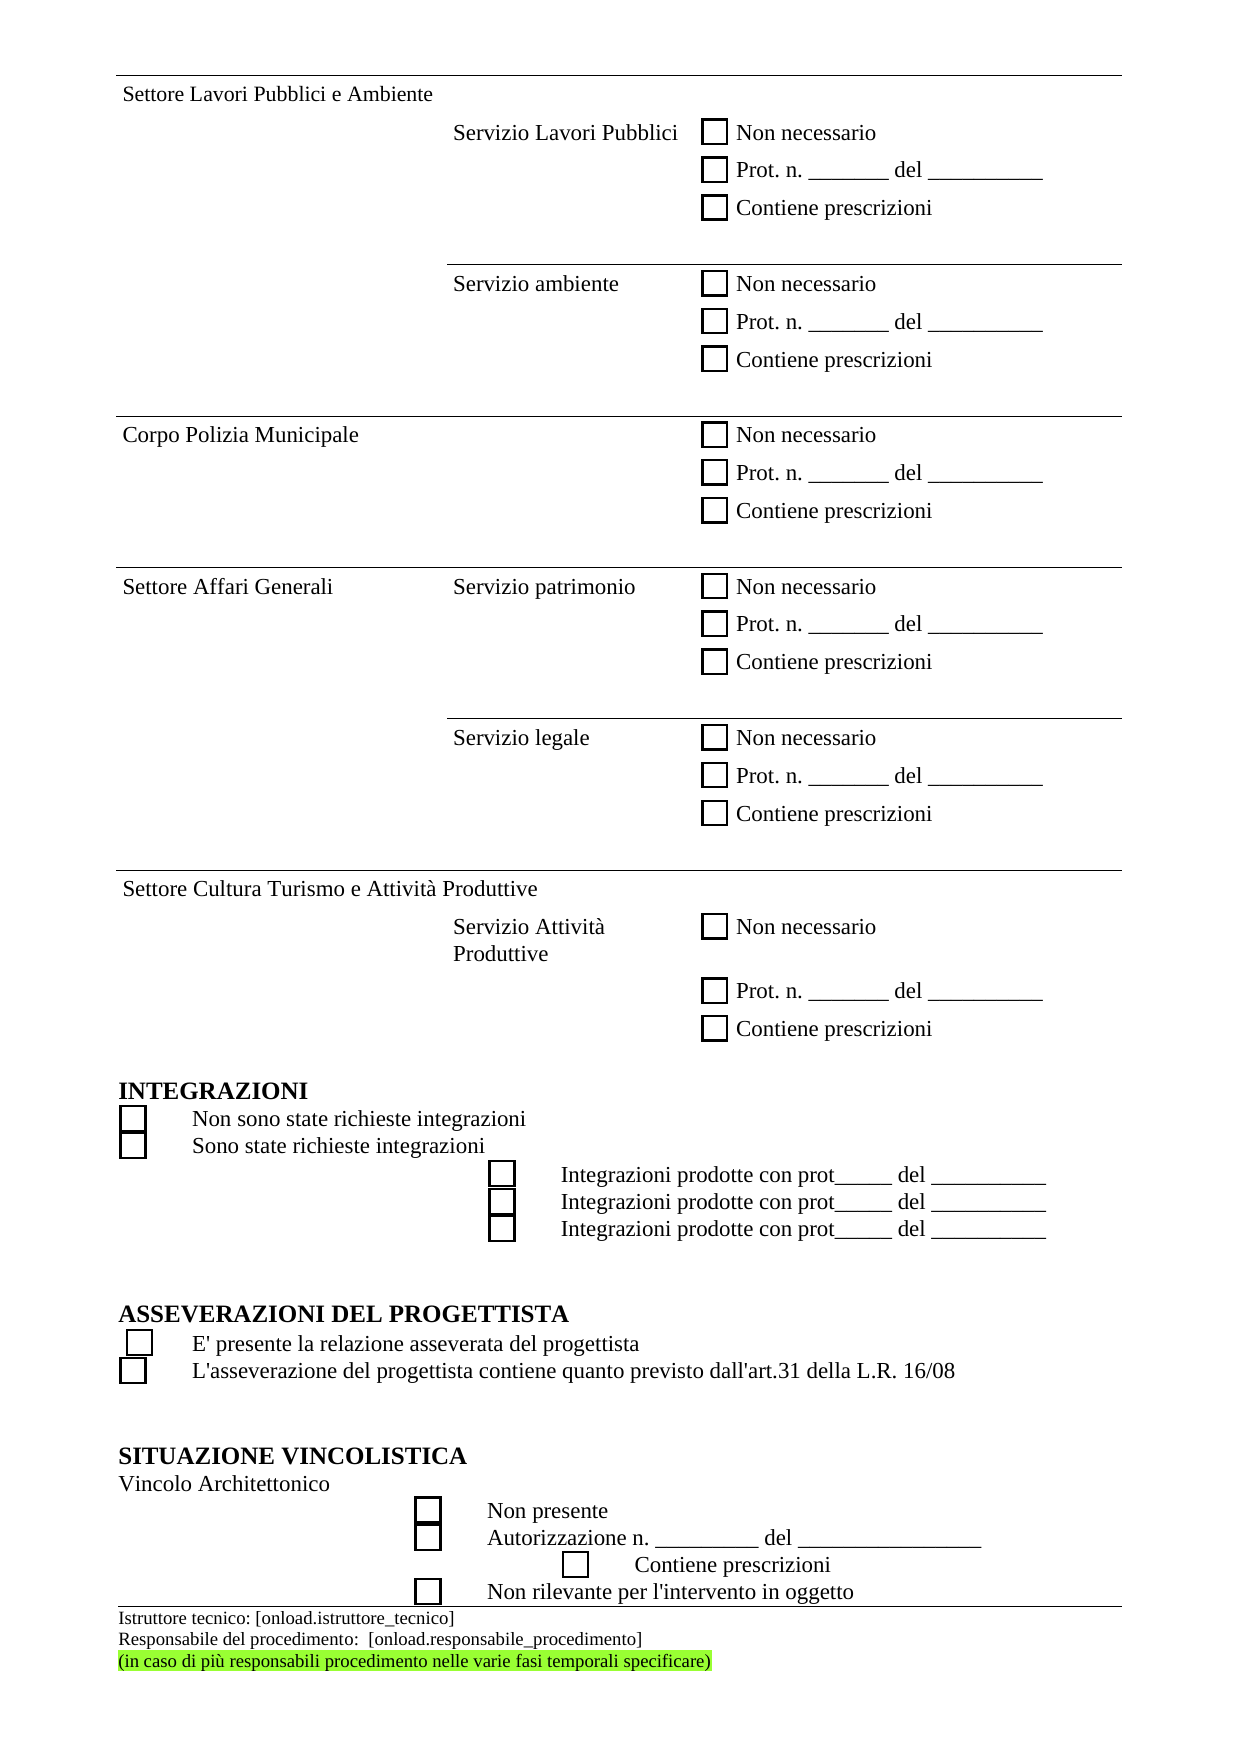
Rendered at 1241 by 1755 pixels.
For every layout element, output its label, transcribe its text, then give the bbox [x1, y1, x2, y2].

text [118, 1497, 413, 1524]
table_cell Prot. n. _______ del __________ [695, 605, 1122, 643]
table_cell [116, 454, 447, 491]
text E' presente la relazione asseverata del progettista [118, 1328, 1122, 1357]
table_cell [447, 605, 694, 643]
table_cell Contiene prescrizioni [695, 1010, 1122, 1047]
table_cell [116, 1010, 447, 1047]
table_cell [447, 340, 694, 378]
table_cell [116, 832, 447, 869]
table_cell Non necessario [695, 417, 1122, 453]
text [118, 1188, 487, 1215]
table_cell [116, 378, 447, 416]
table_cell [447, 794, 694, 832]
table_cell [447, 189, 694, 226]
table_cell Non necessario [695, 908, 1122, 972]
text Non rilevante per l'intervento in oggetto [446, 1578, 1122, 1605]
table_cell [116, 491, 447, 529]
table_cell [447, 832, 694, 869]
table_cell Contiene prescrizioni [695, 340, 1122, 378]
table_cell [447, 151, 694, 188]
table_cell [116, 264, 447, 302]
table_header [695, 76, 1122, 113]
table_cell [447, 378, 694, 416]
table_cell [116, 302, 447, 340]
table_cell [116, 680, 447, 718]
table_cell [447, 417, 694, 453]
table_cell [116, 151, 447, 188]
table_cell Servizio patrimonio [447, 568, 694, 605]
table_cell Servizio legale [447, 719, 694, 756]
text INTEGRAZIONI [118, 1076, 1122, 1105]
table_cell Prot. n. _______ del __________ [695, 454, 1122, 491]
text Autorizzazione n. _________ del ________________ [446, 1524, 1122, 1551]
table_cell [695, 378, 1122, 416]
table_cell Prot. n. _______ del __________ [695, 151, 1122, 188]
text Non sono state richieste integrazioni [151, 1105, 1122, 1132]
text L'asseverazione del progettista contiene quanto previsto dall'art.31 della L.R. 16/08 [151, 1357, 1122, 1384]
table_cell [447, 454, 694, 491]
table_cell Contiene prescrizioni [695, 643, 1122, 680]
table_cell [447, 226, 694, 264]
text ASSEVERAZIONI DEL PROGETTISTA [118, 1299, 1122, 1328]
table_header Settore Lavori Pubblici e Ambiente [116, 76, 447, 113]
table_cell [116, 529, 447, 567]
table_cell Non necessario [695, 113, 1122, 151]
table_cell [116, 756, 447, 794]
table_cell [447, 972, 694, 1009]
text Integrazioni prodotte con prot_____ del __________ [520, 1215, 1122, 1242]
table_cell [116, 113, 447, 151]
text [118, 1551, 561, 1578]
table_cell [447, 680, 694, 718]
table_cell Non necessario [695, 719, 1122, 756]
table_cell [695, 226, 1122, 264]
text Contiene prescrizioni [593, 1551, 1122, 1578]
table_cell Settore Cultura Turismo e Attività Produttive [116, 871, 694, 907]
table_cell [447, 302, 694, 340]
table_cell Prot. n. _______ del __________ [695, 302, 1122, 340]
table_cell [695, 832, 1122, 869]
table_cell Non necessario [695, 265, 1122, 302]
table_cell [116, 972, 447, 1009]
table_cell [447, 756, 694, 794]
table_cell [116, 605, 447, 643]
table_cell Servizio Lavori Pubblici [447, 113, 694, 151]
table_cell [447, 643, 694, 680]
table_cell Settore Affari Generali [116, 568, 447, 605]
table_header [447, 76, 694, 113]
table_cell [695, 871, 1122, 907]
text Non presente [446, 1497, 1122, 1524]
text [118, 1578, 413, 1605]
table_cell [116, 189, 447, 226]
table_cell [116, 794, 447, 832]
table_cell [695, 529, 1122, 567]
table_cell Corpo Polizia Municipale [116, 417, 447, 453]
text Vincolo Architettonico [118, 1470, 1122, 1497]
table_cell Prot. n. _______ del __________ [695, 756, 1122, 794]
table_cell [116, 226, 447, 264]
text [118, 1524, 413, 1551]
table_cell Contiene prescrizioni [695, 794, 1122, 832]
table_cell [116, 718, 447, 756]
table_cell Servizio ambiente [447, 265, 694, 302]
table_cell [447, 529, 694, 567]
table_cell [447, 491, 694, 529]
table_cell Prot. n. _______ del __________ [695, 972, 1122, 1009]
table_cell [116, 340, 447, 378]
table_cell [447, 1010, 694, 1047]
table_cell Contiene prescrizioni [695, 189, 1122, 226]
table_cell Contiene prescrizioni [695, 491, 1122, 529]
text Integrazioni prodotte con prot_____ del __________ [520, 1188, 1122, 1215]
table_cell Non necessario [695, 568, 1122, 605]
text SITUAZIONE VINCOLISTICA [118, 1441, 1122, 1470]
table_cell [116, 643, 447, 680]
text Integrazioni prodotte con prot_____ del __________ [118, 1159, 1122, 1188]
table_cell [116, 908, 447, 972]
text Sono state richieste integrazioni [151, 1132, 1122, 1159]
table_cell Servizio Attività Produttive [447, 908, 694, 972]
text [118, 1215, 487, 1242]
table_cell [695, 680, 1122, 718]
